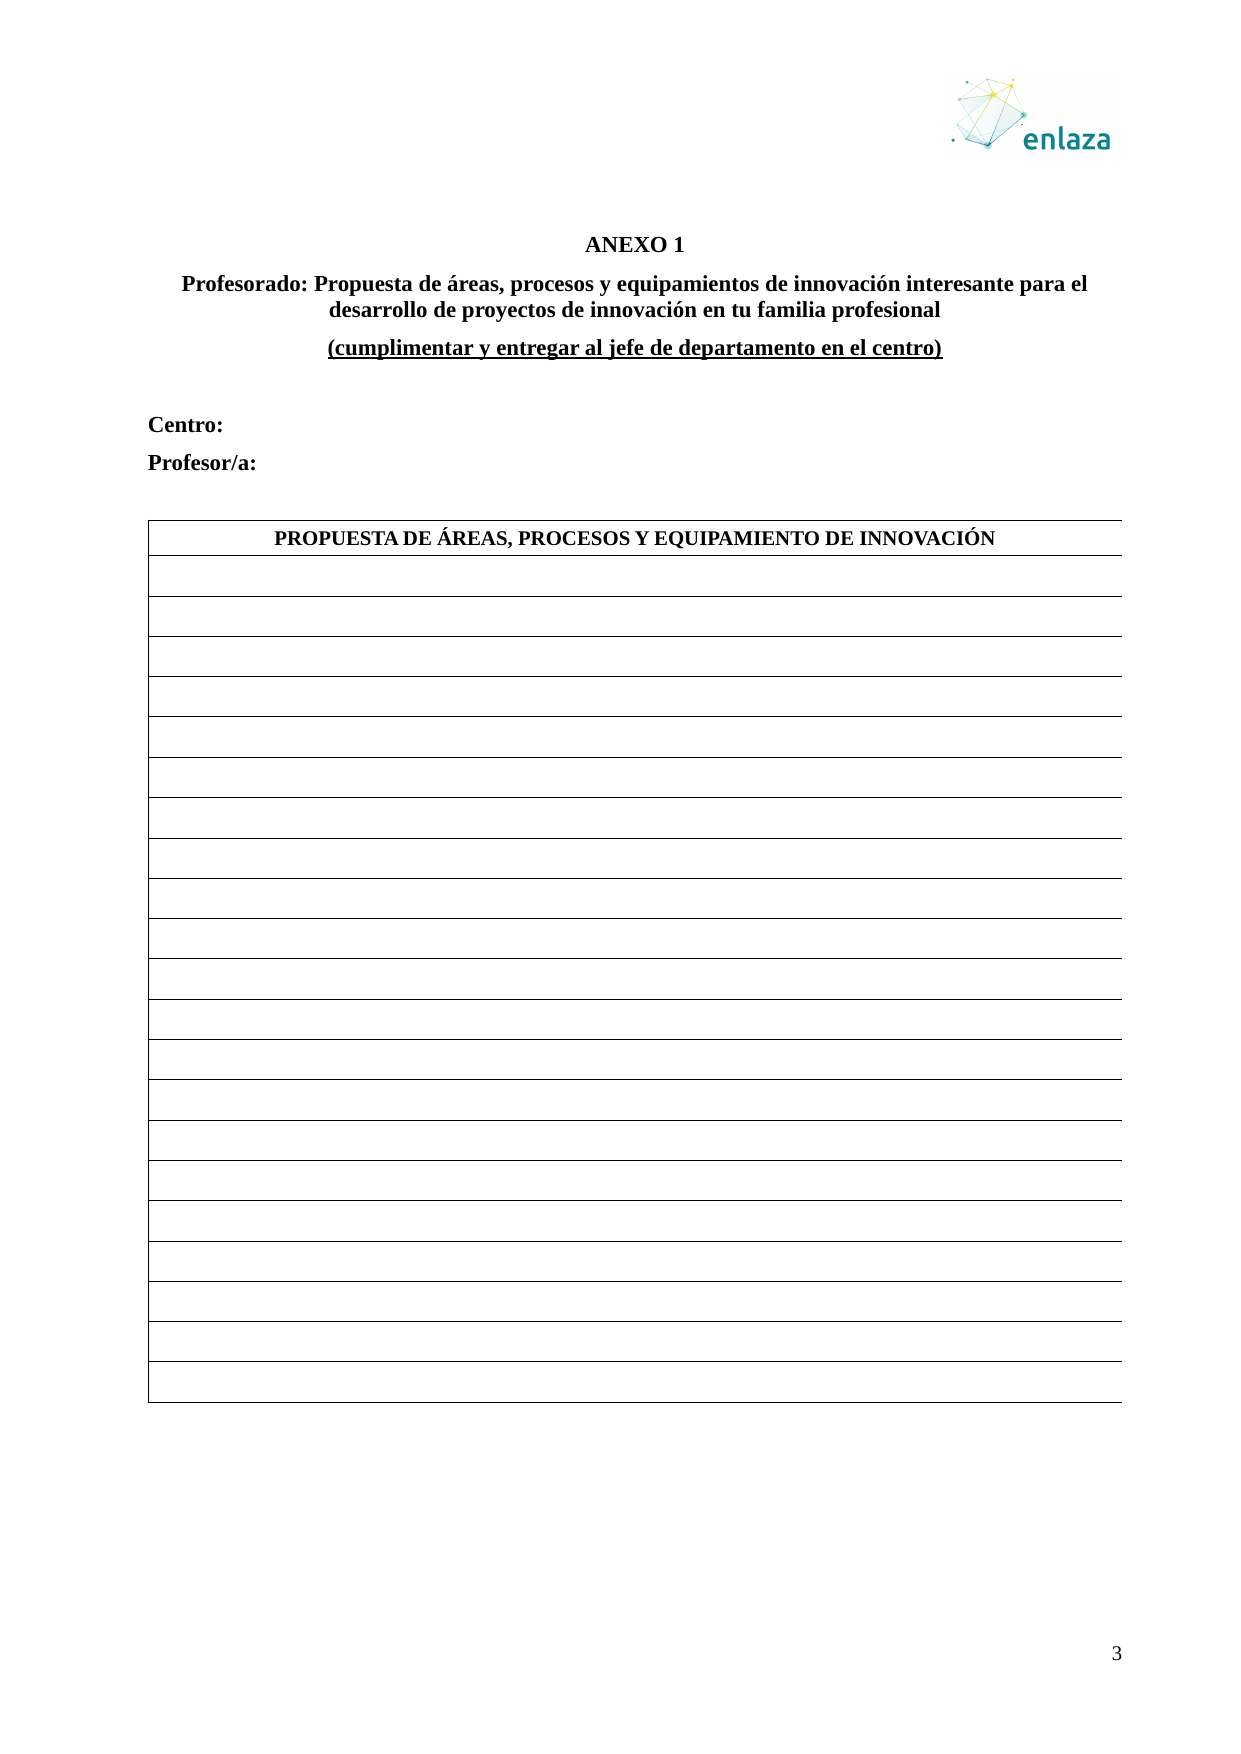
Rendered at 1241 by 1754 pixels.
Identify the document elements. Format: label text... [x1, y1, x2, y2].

text Profesorado: Propuesta de áreas, procesos y equipamientos de innovación interesante para el desarrollo de proyectos de innovación en tu familia profesional [148, 270, 1122, 322]
table_cell [149, 1161, 1122, 1200]
table_cell [149, 556, 1122, 596]
text ANEXO 1 [148, 232, 1122, 258]
text Centro: [148, 411, 1122, 437]
table_cell [149, 959, 1122, 999]
table_cell [149, 879, 1122, 918]
table_cell [149, 758, 1122, 797]
table_cell [149, 1362, 1122, 1402]
table_cell [149, 1242, 1122, 1281]
picture [942, 72, 1115, 155]
table_cell [149, 919, 1122, 958]
table_header PROPUESTA DE ÁREAS, PROCESOS Y EQUIPAMIENTO DE INNOVACIÓN [149, 521, 1122, 555]
table_cell [149, 1201, 1122, 1241]
table_cell [149, 839, 1122, 878]
table_cell [149, 597, 1122, 636]
table_cell [149, 1322, 1122, 1361]
table_cell [149, 677, 1122, 716]
table_cell [149, 798, 1122, 837]
table_cell [149, 1080, 1122, 1119]
table_cell [149, 1282, 1122, 1321]
table_cell [149, 1000, 1122, 1039]
table_cell [149, 1040, 1122, 1079]
table_cell [149, 637, 1122, 676]
table_cell [149, 717, 1122, 757]
text Profesor/a: [148, 449, 1122, 475]
text (cumplimentar y entregar al jefe de departamento en el centro) [148, 334, 1122, 361]
table_cell [149, 1121, 1122, 1160]
